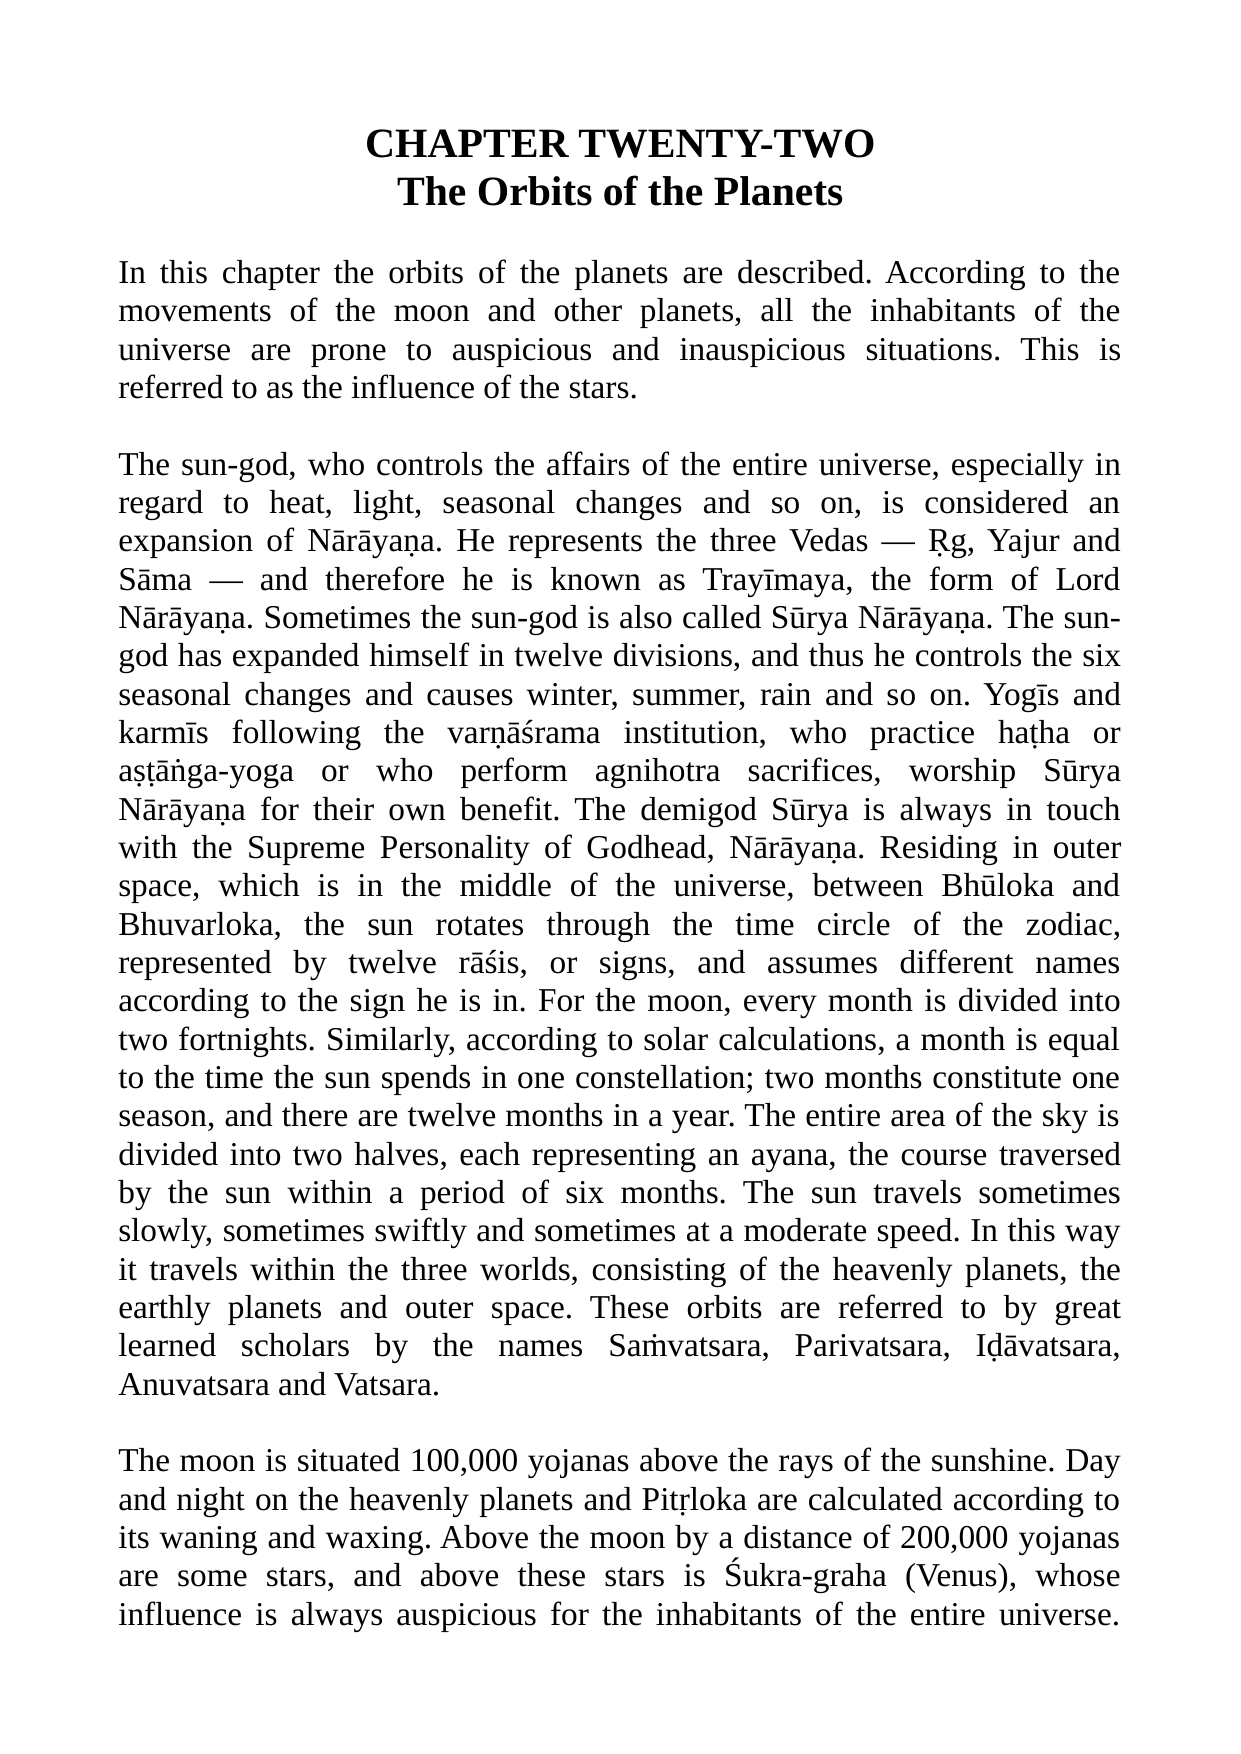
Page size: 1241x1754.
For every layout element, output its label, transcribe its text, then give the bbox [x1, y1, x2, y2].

text In this chapter the orbits of the planets are described. According to the movements of the moon and other planets, all the inhabitants of the universe are prone to auspicious and inauspicious situations. This is referred to as the influence of the stars. [118, 252, 1122, 406]
text The sun-god, who controls the affairs of the entire universe, especially in regard to heat, light, seasonal changes and so on, is considered an expansion of Nārāyaṇa. He represents the three Vedas — Ṛg, Yajur and Sāma — and therefore he is known as Trayīmaya, the form of Lord Nārāyaṇa. Sometimes the sun-god is also called Sūrya Nārāyaṇa. The sun-god has expanded himself in twelve divisions, and thus he controls the six seasonal changes and causes winter, summer, rain and so on. Yogīs and karmīs following the varṇāśrama institution, who practice haṭha or aṣṭāṅga-yoga or who perform agnihotra sacrifices, worship Sūrya Nārāyaṇa for their own benefit. The demigod Sūrya is always in touch with the Supreme Personality of Godhead, Nārāyaṇa. Residing in outer space, which is in the middle of the universe, between Bhūloka and Bhuvarloka, the sun rotates through the time circle of the zodiac, represented by twelve rāśis, or signs, and assumes different names according to the sign he is in. For the moon, every month is divided into two fortnights. Similarly, according to solar calculations, a month is equal to the time the sun spends in one constellation; two months constitute one season, and there are twelve months in a year. The entire area of the sky is divided into two halves, each representing an ayana, the course traversed by the sun within a period of six months. The sun travels sometimes slowly, sometimes swiftly and sometimes at a moderate speed. In this way it travels within the three worlds, consisting of the heavenly planets, the earthly planets and outer space. These orbits are referred to by great learned scholars by the names Saṁvatsara, Parivatsara, Iḍāvatsara, Anuvatsara and Vatsara. [118, 444, 1122, 1402]
text The moon is situated 100,000 yojanas above the rays of the sunshine. Day and night on the heavenly planets and Pitṛloka are calculated according to its waning and waxing. Above the moon by a distance of 200,000 yojanas are some stars, and above these stars is Śukra-graha (Venus), whose influence is always auspicious for the inhabitants of the entire universe. [118, 1441, 1122, 1632]
text The Orbits of the Planets [118, 166, 1122, 214]
text CHAPTER TWENTY-TWO [118, 118, 1122, 166]
